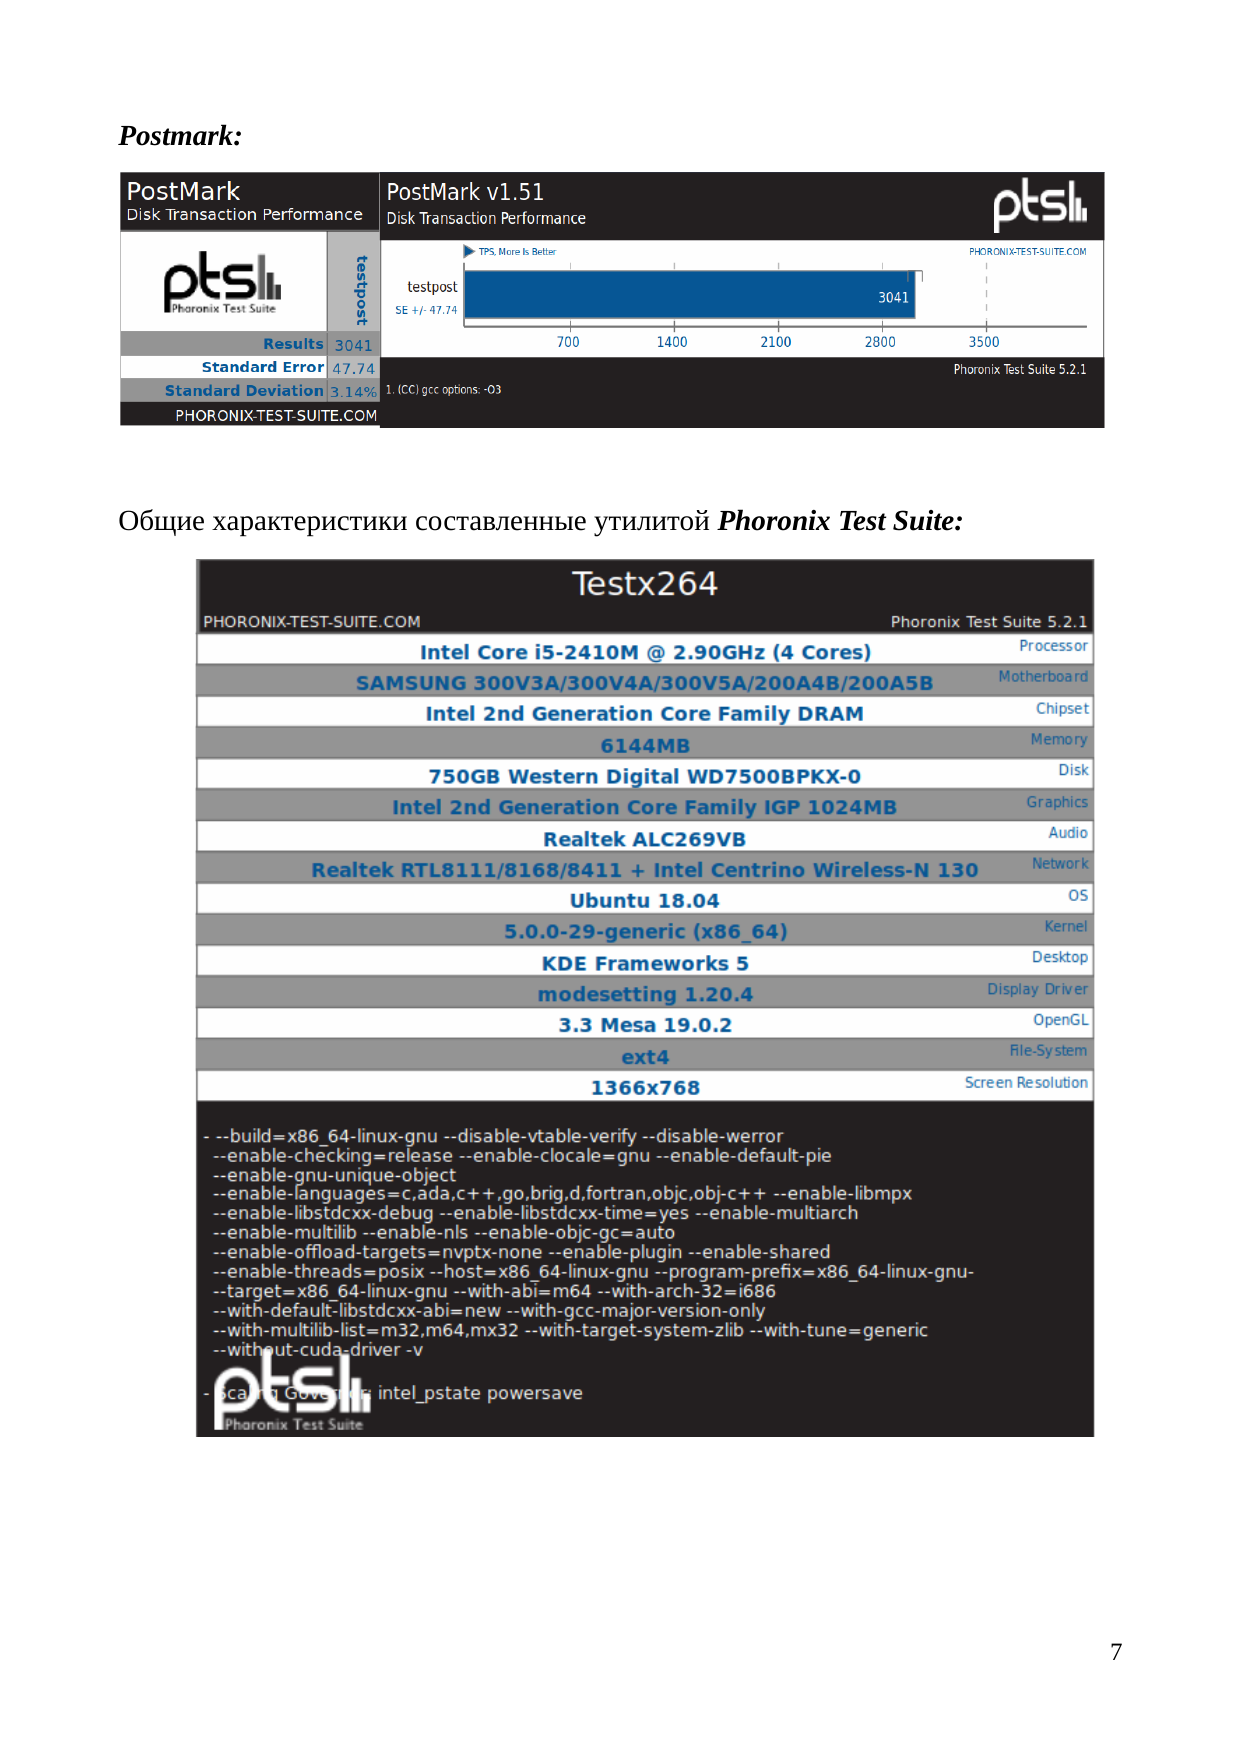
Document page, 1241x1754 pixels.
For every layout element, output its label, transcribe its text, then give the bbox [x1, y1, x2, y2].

text Postmark: [118, 118, 1122, 152]
picture [120, 172, 1105, 428]
text Общие характеристики составленные утилитой Phoronix Test Suite: [118, 503, 1122, 536]
picture [195, 559, 1095, 1437]
